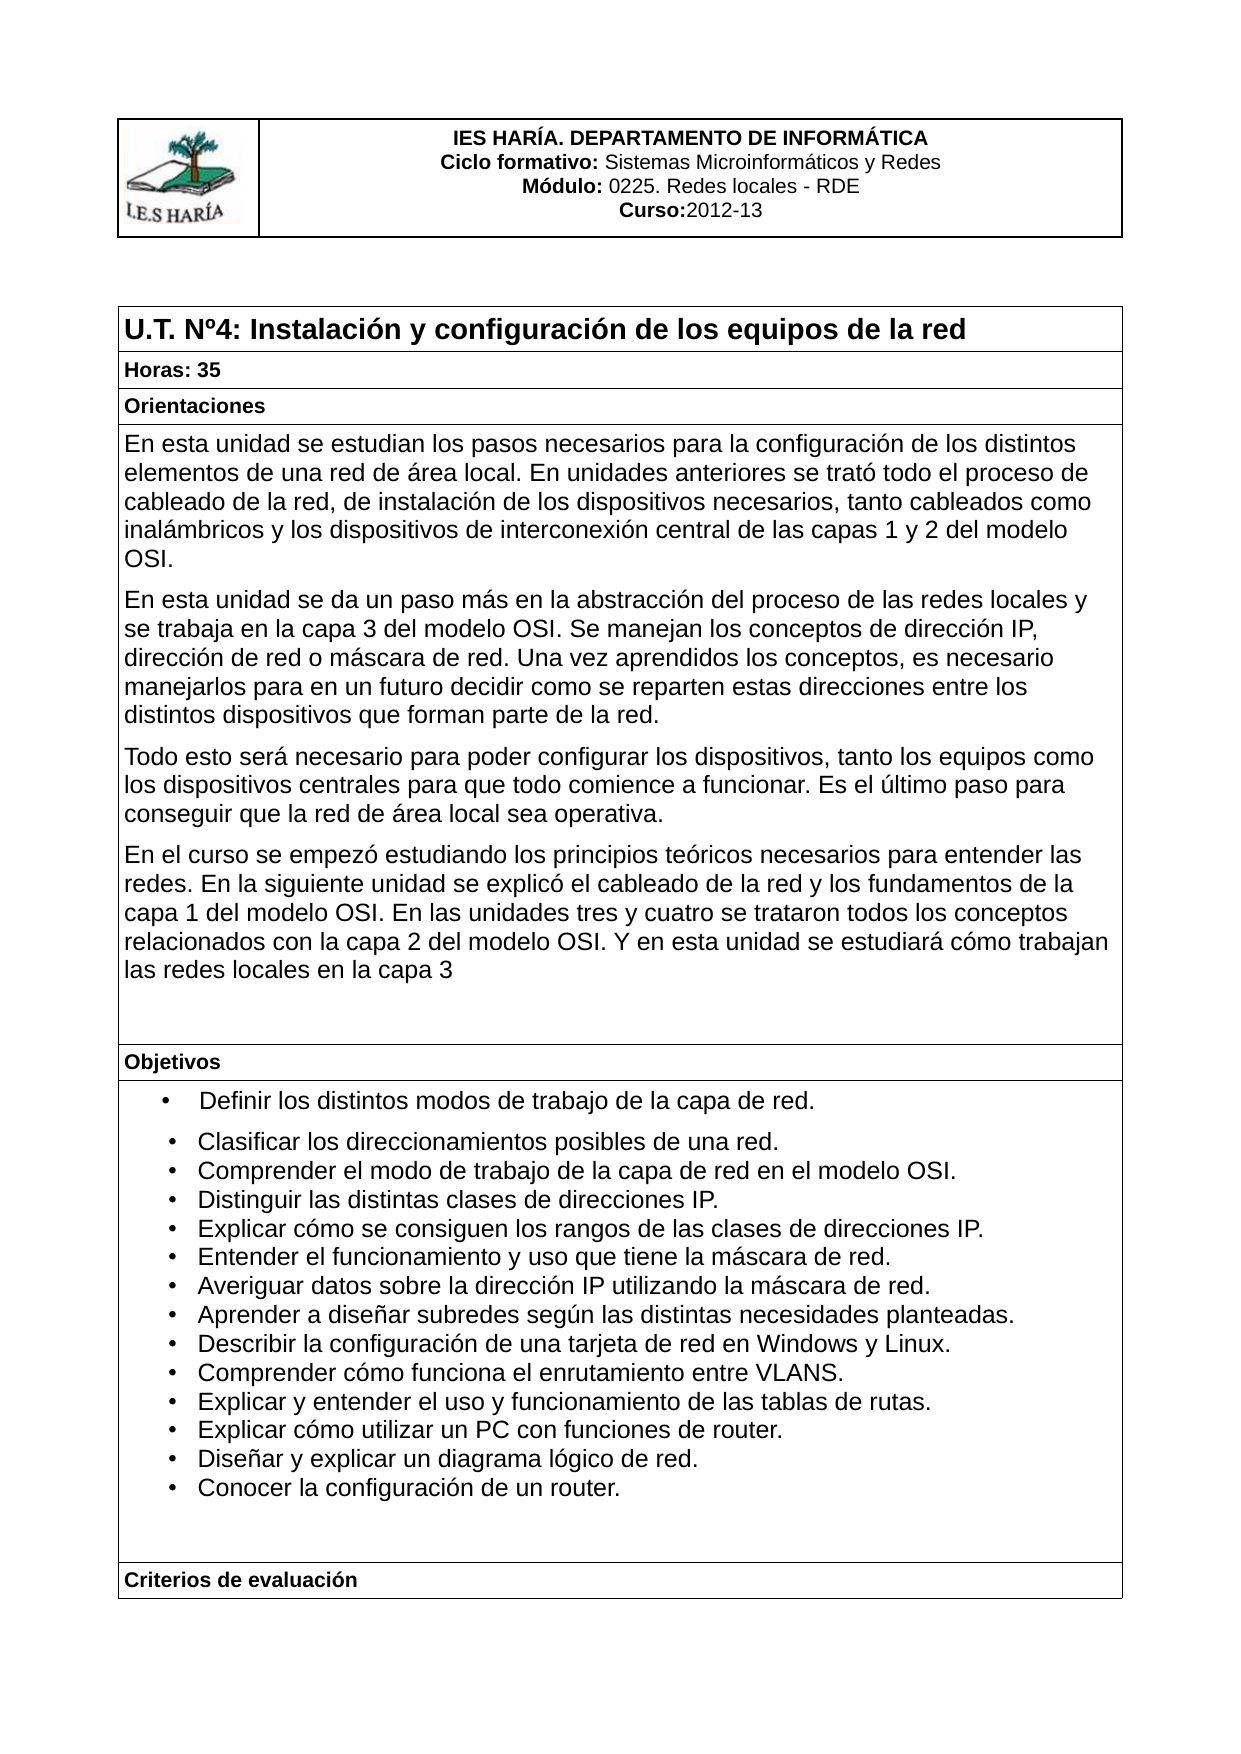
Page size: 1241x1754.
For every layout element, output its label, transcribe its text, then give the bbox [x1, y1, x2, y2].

table_cell En esta unidad se estudian los pasos necesarios para la configuración de los distintos elementos de una red de área local. En unidades anteriores se trató todo el proceso de cableado de la red, de instalación de los dispositivos necesarios, tanto cableados como inalámbricos y los dispositivos de interconexión central de las capas 1 y 2 del modelo OSI. En esta unidad se da un paso más en la abstracción del proceso de las redes locales y se trabaja en la capa 3 del modelo OSI. Se manejan los conceptos de dirección IP, dirección de red o máscara de red. Una vez aprendidos los conceptos, es necesario manejarlos para en un futuro decidir como se reparten estas direcciones entre los distintos dispositivos que forman parte de la red. Todo esto será necesario para poder configurar los dispositivos, tanto los equipos como los dispositivos centrales para que todo comience a funcionar. Es el último paso para conseguir que la red de área local sea operativa. En el curso se empezó estudiando los principios teóricos necesarios para entender las redes. En la siguiente unidad se explicó el cableado de la red y los fundamentos de la capa 1 del modelo OSI. En las unidades tres y cuatro se trataron todos los conceptos relacionados con la capa 2 del modelo OSI. Y en esta unidad se estudiará cómo trabajan las redes locales en la capa 3 [119, 425, 1122, 1044]
table_header U.T. Nº4: Instalación y configuración de los equipos de la red [119, 307, 1122, 351]
table_cell Criterios de evaluación [119, 1563, 1122, 1598]
table_cell Horas: 35 [119, 352, 1122, 387]
table_cell Definir los distintos modos de trabajo de la capa de red. Clasificar los direccionamientos posibles de una red. Comprender el modo de trabajo de la capa de red en el modelo OSI. Distinguir las distintas clases de direcciones IP. Explicar cómo se consiguen los rangos de las clases de direcciones IP. Entender el funcionamiento y uso que tiene la máscara de red. Averiguar datos sobre la dirección IP utilizando la máscara de red. Aprender a diseñar subredes según las distintas necesidades planteadas. Describir la configuración de una tarjeta de red en Windows y Linux. Comprender cómo funciona el enrutamiento entre VLANS. Explicar y entender el uso y funcionamiento de las tablas de rutas. Explicar cómo utilizar un PC con funciones de router. Diseñar y explicar un diagrama lógico de red. Conocer la configuración de un router. [119, 1081, 1122, 1562]
table_cell Objetivos [119, 1045, 1122, 1080]
table_cell Orientaciones [119, 389, 1122, 423]
picture [123, 126, 241, 224]
